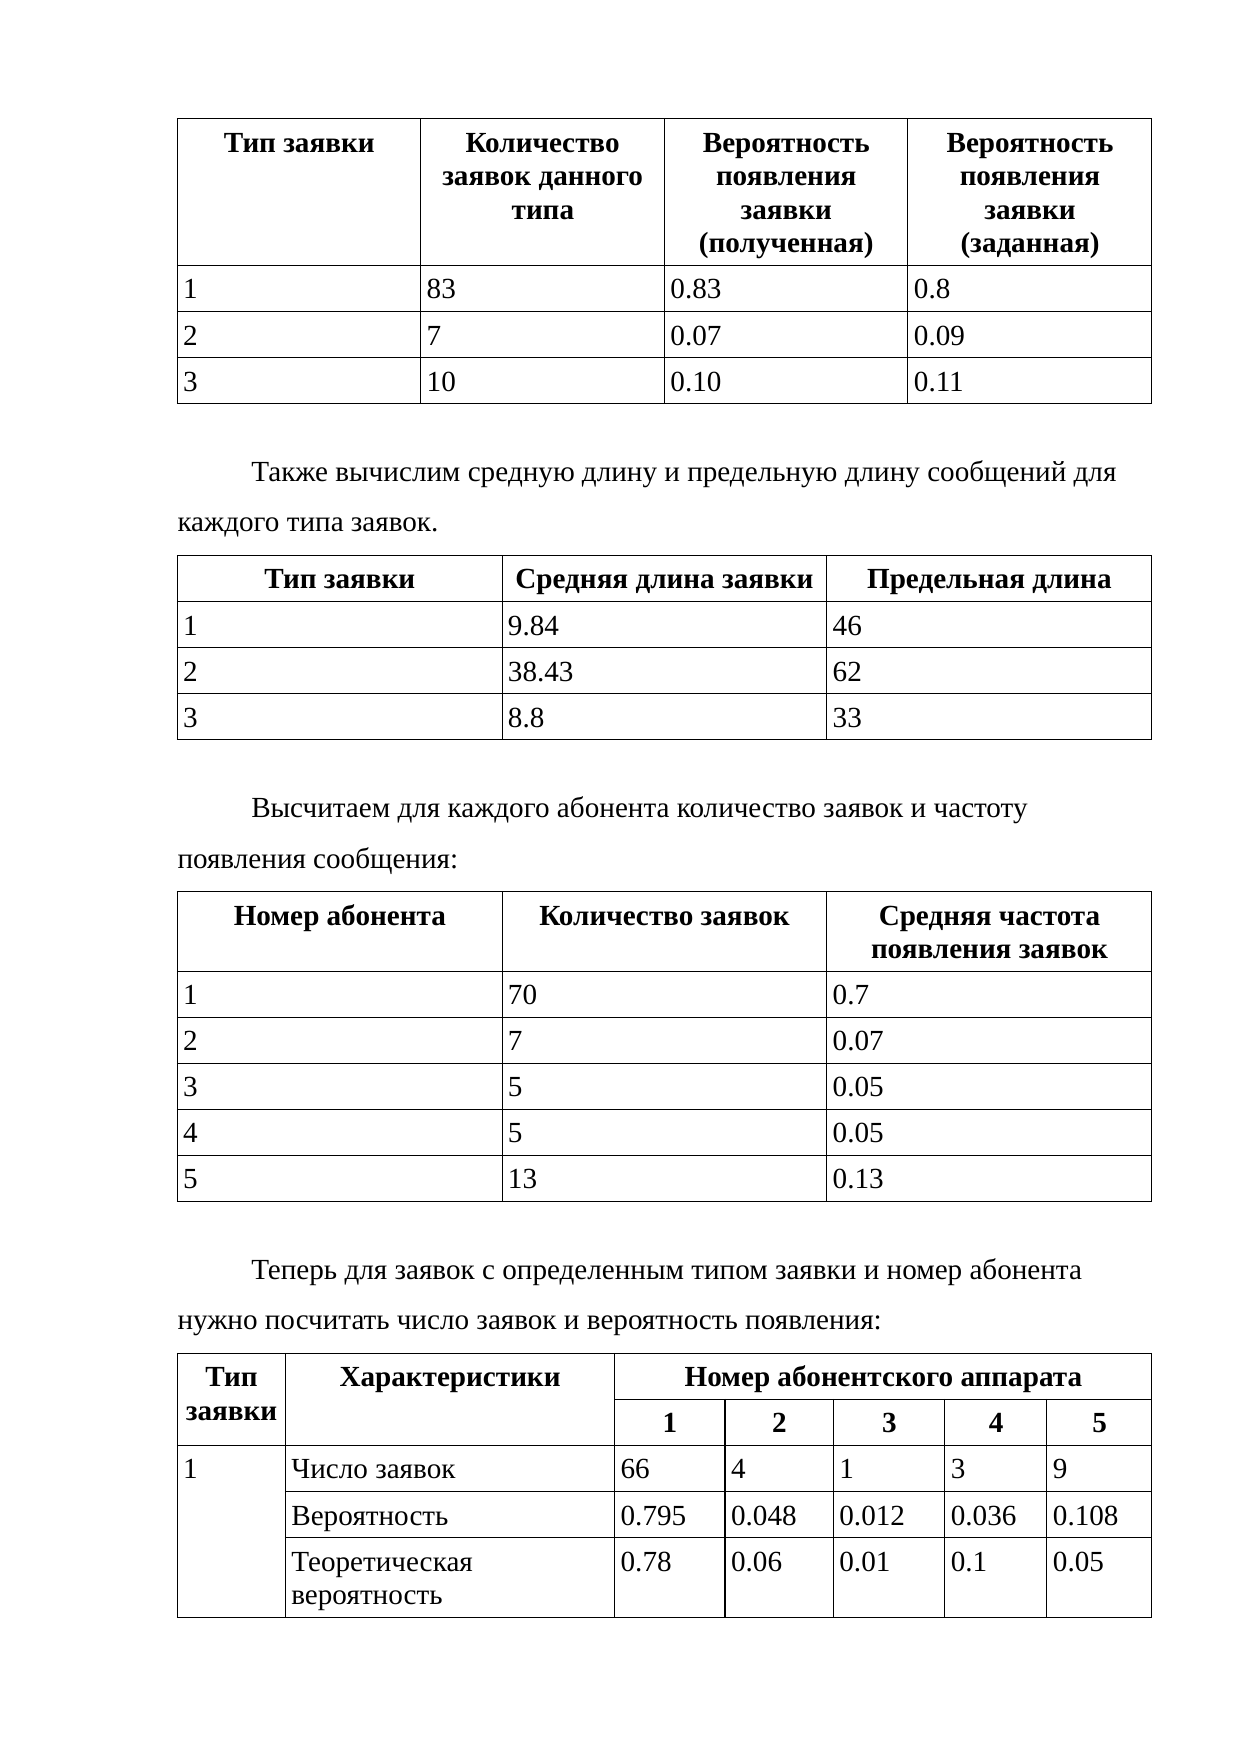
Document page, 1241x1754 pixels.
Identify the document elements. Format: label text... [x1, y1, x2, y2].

text Высчитаем для каждого абонента количество заявок и частоту появления сообщения: [177, 790, 1152, 874]
table_cell 0.7 [827, 972, 1151, 1017]
table_cell 5 [178, 1156, 502, 1201]
table_cell 0.06 [726, 1538, 833, 1617]
table_header Вероятность появления заявки (заданная) [908, 119, 1151, 265]
table_cell 0.05 [1047, 1538, 1151, 1617]
table_header Средняя частота появления заявок [827, 892, 1151, 971]
table_cell 2 [178, 648, 502, 693]
table_cell 0.795 [615, 1492, 724, 1537]
table_header Номер абонентского аппарата [615, 1354, 1151, 1399]
table_cell 0.07 [827, 1018, 1151, 1063]
table_cell 0.012 [834, 1492, 944, 1537]
table_cell 7 [503, 1018, 826, 1063]
table_header Вероятность появления заявки (полученная) [665, 119, 907, 265]
table_cell 13 [503, 1156, 826, 1201]
table_cell 0.78 [615, 1538, 724, 1617]
table_cell 0.048 [726, 1492, 833, 1537]
table_header Тип заявки [178, 1354, 285, 1445]
text Теперь для заявок с определенным типом заявки и номер абонента нужно посчитать число заявок и вероятность появления: [177, 1252, 1152, 1336]
table_cell 0.09 [908, 312, 1151, 357]
table_cell 4 [945, 1400, 1046, 1445]
table_cell 83 [421, 266, 664, 311]
table_cell 0.07 [665, 312, 907, 357]
table_header Количество заявок данного типа [421, 119, 664, 265]
table_cell Теоретическая вероятность [286, 1538, 614, 1617]
table_cell 38.43 [503, 648, 826, 693]
table_cell 1 [178, 1446, 285, 1617]
table_header Количество заявок [503, 892, 826, 971]
table_cell 46 [827, 602, 1151, 647]
table_cell 33 [827, 694, 1151, 739]
table_cell 0.10 [665, 358, 907, 403]
table_cell 0.05 [827, 1064, 1151, 1109]
table_cell 1 [178, 972, 502, 1017]
table_cell 9.84 [503, 602, 826, 647]
table_cell 2 [726, 1400, 833, 1445]
table_cell 5 [1047, 1400, 1151, 1445]
table_cell 1 [834, 1446, 944, 1491]
table_cell 3 [178, 694, 502, 739]
table_cell 2 [178, 312, 420, 357]
table_cell 66 [615, 1446, 724, 1491]
table_header Средняя длина заявки [503, 556, 826, 601]
table_cell 0.1 [945, 1538, 1046, 1617]
table_cell 0.05 [827, 1110, 1151, 1155]
table_header Номер абонента [178, 892, 502, 971]
table_cell 0.036 [945, 1492, 1046, 1537]
table_header Тип заявки [178, 119, 420, 265]
table_cell 62 [827, 648, 1151, 693]
table_cell 70 [503, 972, 826, 1017]
table_cell 5 [503, 1110, 826, 1155]
table_header Предельная длина [827, 556, 1151, 601]
table_cell 9 [1047, 1446, 1151, 1491]
table_cell 10 [421, 358, 664, 403]
table_cell 3 [178, 358, 420, 403]
table_cell 5 [503, 1064, 826, 1109]
table_header Тип заявки [178, 556, 502, 601]
table_cell 0.01 [834, 1538, 944, 1617]
table_cell 1 [178, 602, 502, 647]
text Также вычислим средную длину и предельную длину сообщений для каждого типа заявок. [177, 454, 1152, 538]
table_cell 0.13 [827, 1156, 1151, 1201]
table_cell 7 [421, 312, 664, 357]
table_cell 0.83 [665, 266, 907, 311]
table_header Характеристики [286, 1354, 614, 1445]
table_cell 3 [945, 1446, 1046, 1491]
table_cell Число заявок [286, 1446, 614, 1491]
table_cell 1 [615, 1400, 724, 1445]
table_cell 0.108 [1047, 1492, 1151, 1537]
table_cell 2 [178, 1018, 502, 1063]
table_cell 0.11 [908, 358, 1151, 403]
table_cell 8.8 [503, 694, 826, 739]
table_cell 3 [834, 1400, 944, 1445]
table_cell 4 [178, 1110, 502, 1155]
table_cell 3 [178, 1064, 502, 1109]
table_cell 4 [726, 1446, 833, 1491]
table_cell 1 [178, 266, 420, 311]
table_cell Вероятность [286, 1492, 614, 1537]
table_cell 0.8 [908, 266, 1151, 311]
